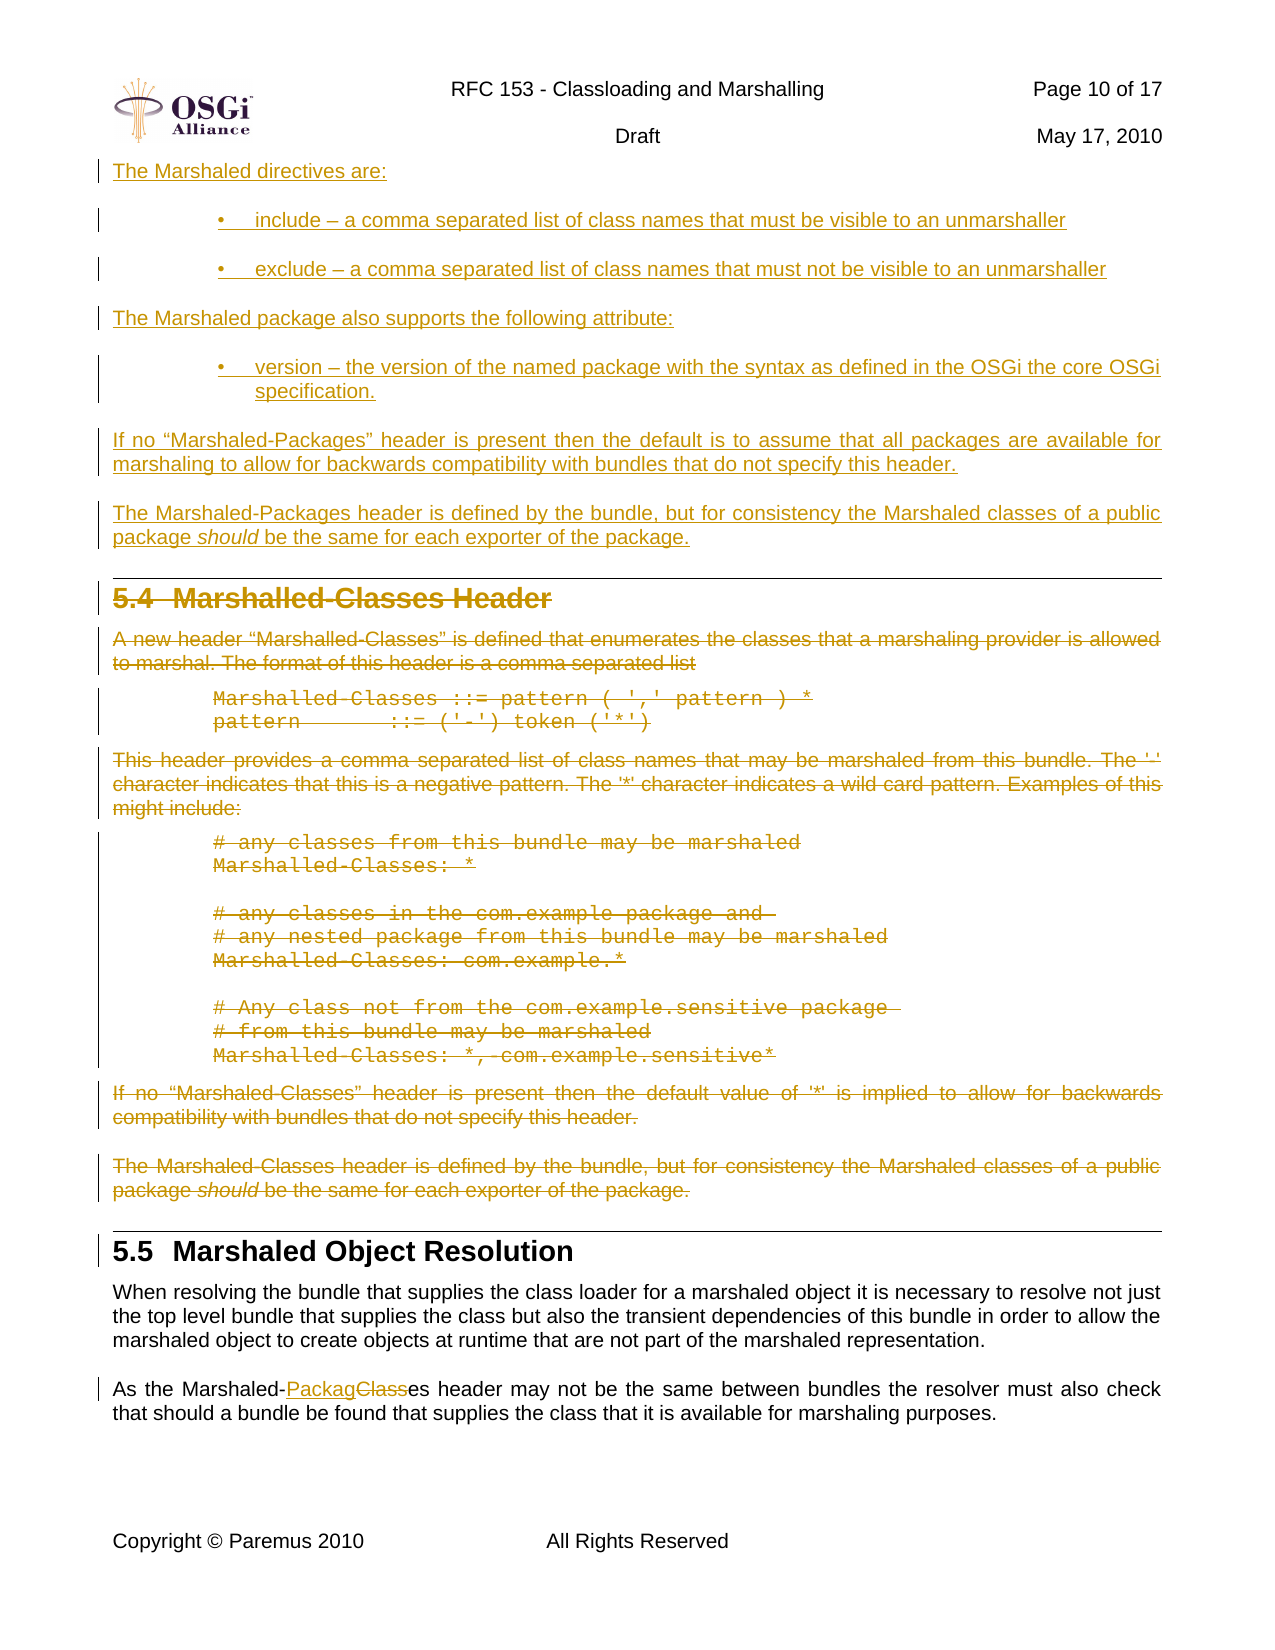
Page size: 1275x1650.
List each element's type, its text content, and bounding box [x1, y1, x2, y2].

text The Marshaled-Packages header is defined by the bundle, but for consistency the Marshaled classes of a public [112, 501, 1162, 522]
picture [114, 78, 254, 143]
text The Marshaled package also supports the following attribute: [112, 306, 1162, 330]
list version – the version of the named package with the syntax as defined in the OSGi the core OSGi specification. [217, 355, 1162, 403]
text If no “Marshaled-Packages” header is present then the default is to assume that all packages are available for [112, 428, 1162, 449]
subtitle Marshaled Object Resolution [112, 579, 1162, 615]
text When resolving the bundle that supplies the class loader for a marshaled object it is necessary to resolve not just the top level bundle that supplies the class but also the transient dependencies of this bundle in order to allow the marshaled object to create objects at runtime that are not part of the marshaled representation. [112, 1280, 1162, 1352]
list include – a comma separated list of class names that must be visible to an unmarshaller [217, 208, 1162, 232]
text package should be the same for each exporter of the package. [112, 523, 1162, 549]
list exclude – a comma separated list of class names that must not be visible to an unmarshaller [217, 257, 1162, 281]
text As the Marshaled-Packages header may not be the same between bundles the resolver must also check that should a bundle be found that supplies the class that it is available for marshaling purposes. [112, 1377, 1162, 1425]
text The Marshaled directives are: [112, 159, 1162, 183]
text marshaling to allow for backwards compatibility with bundles that do not specify this header. [112, 450, 1162, 476]
